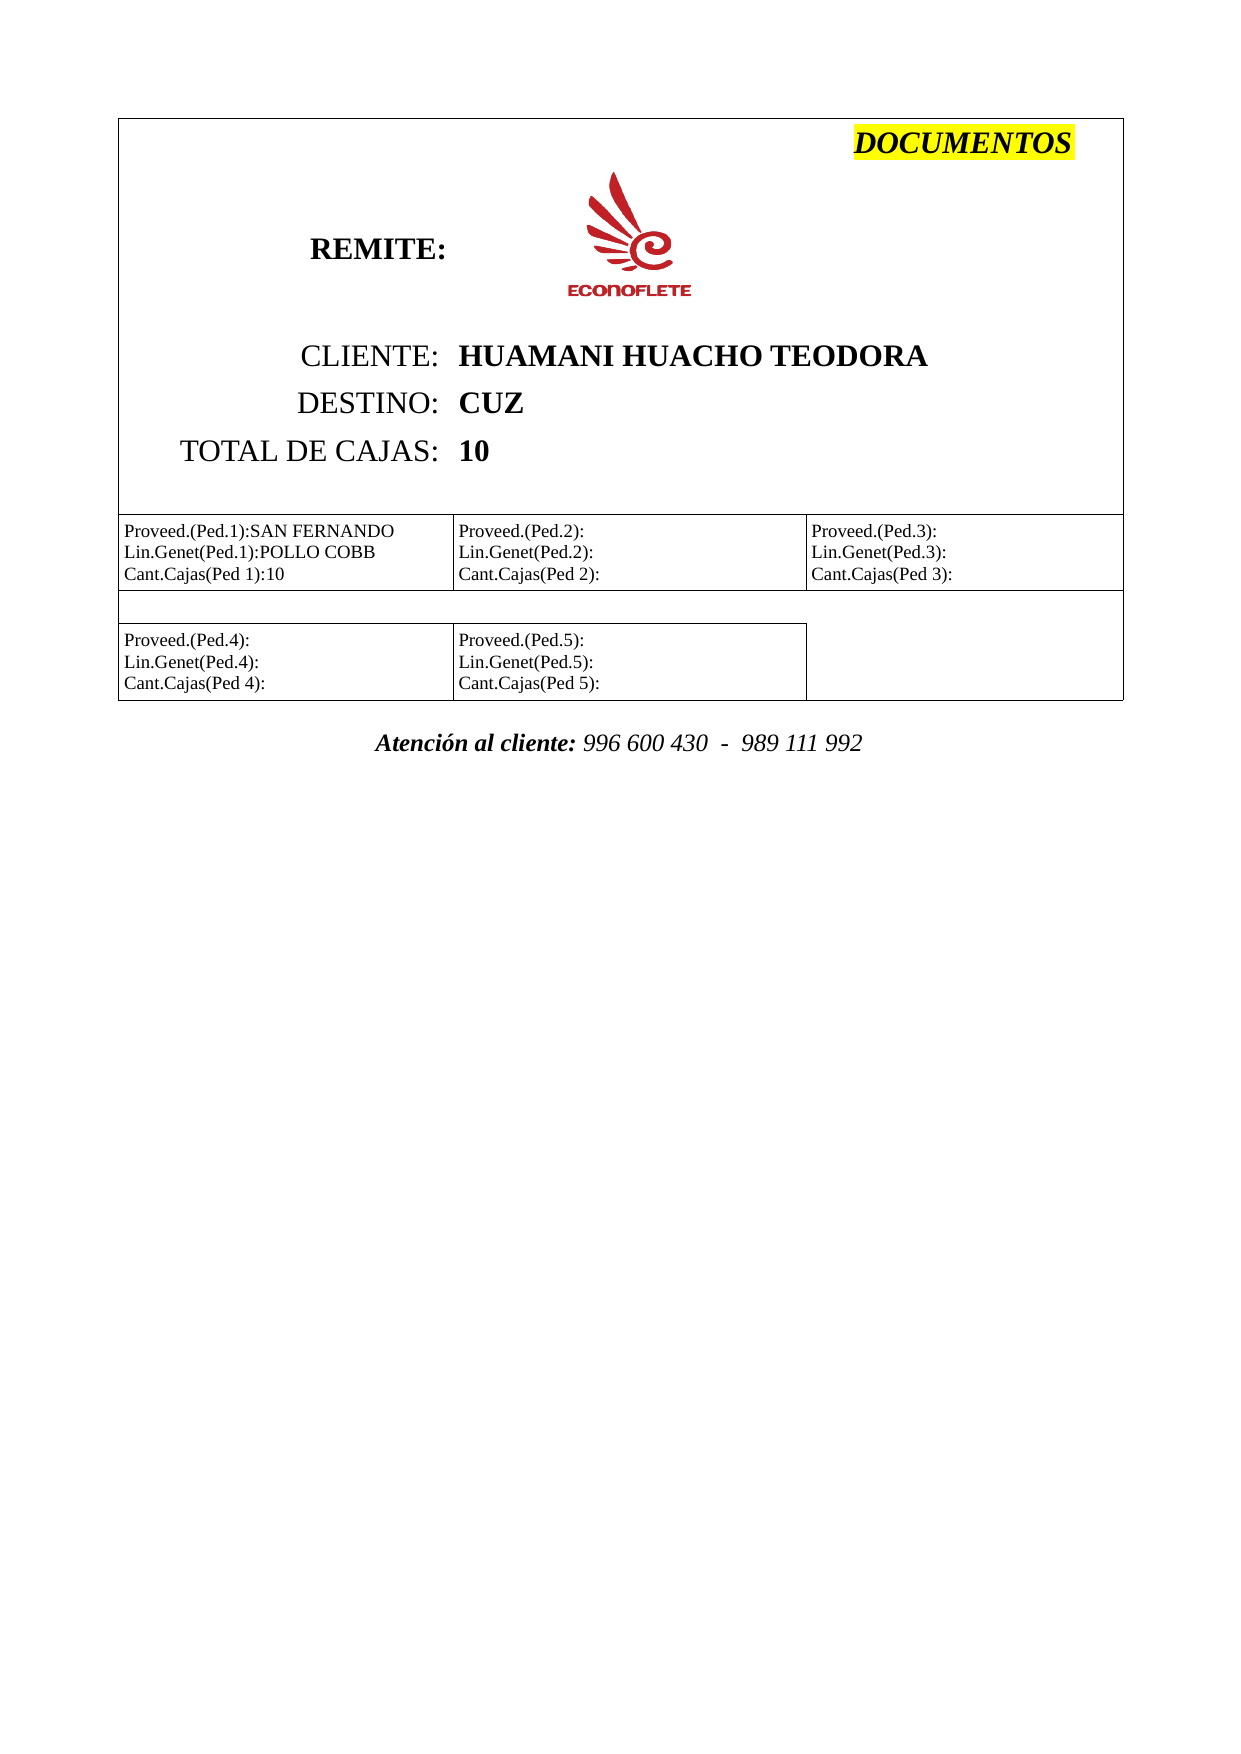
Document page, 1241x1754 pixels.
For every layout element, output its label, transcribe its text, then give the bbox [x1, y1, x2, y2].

table_cell CLIENTE: [119, 332, 453, 379]
table_cell Proveed.(Ped.3): Lin.Genet(Ped.3): Cant.Cajas(Ped 3): [807, 515, 1123, 590]
table_header DOCUMENTOS [806, 119, 1123, 166]
table_cell Proveed.(Ped.1):SAN FERNANDO Lin.Genet(Ped.1):POLLO COBB Cant.Cajas(Ped 1):10 [119, 515, 453, 590]
table_cell [806, 166, 1123, 332]
table_cell Proveed.(Ped.2): Lin.Genet(Ped.2): Cant.Cajas(Ped 2): [454, 515, 806, 590]
table_cell [806, 379, 1123, 426]
table_cell [806, 591, 1123, 623]
table_cell TOTAL DE CAJAS: [119, 426, 453, 474]
text Atención al cliente: 996 600 430 - 989 111 992 [118, 728, 1122, 757]
table_cell [806, 474, 1123, 514]
table_cell [807, 623, 1123, 699]
table_cell [453, 166, 806, 332]
table_cell Proveed.(Ped.5): Lin.Genet(Ped.5): Cant.Cajas(Ped 5): [454, 624, 806, 699]
table_cell DESTINO: [119, 379, 453, 426]
table_cell [119, 591, 453, 623]
table_header [119, 119, 453, 166]
table_cell CUZ [453, 379, 806, 426]
table_cell HUAMANI HUACHO TEODORA [453, 332, 1123, 379]
picture [552, 171, 707, 297]
table_cell [119, 474, 453, 514]
table_cell [453, 591, 806, 623]
table_header [453, 119, 806, 166]
table_cell [453, 474, 806, 514]
table_cell Proveed.(Ped.4): Lin.Genet(Ped.4): Cant.Cajas(Ped 4): [119, 624, 453, 699]
table_cell REMITE: [119, 166, 453, 332]
table_cell 10 [453, 426, 1123, 474]
